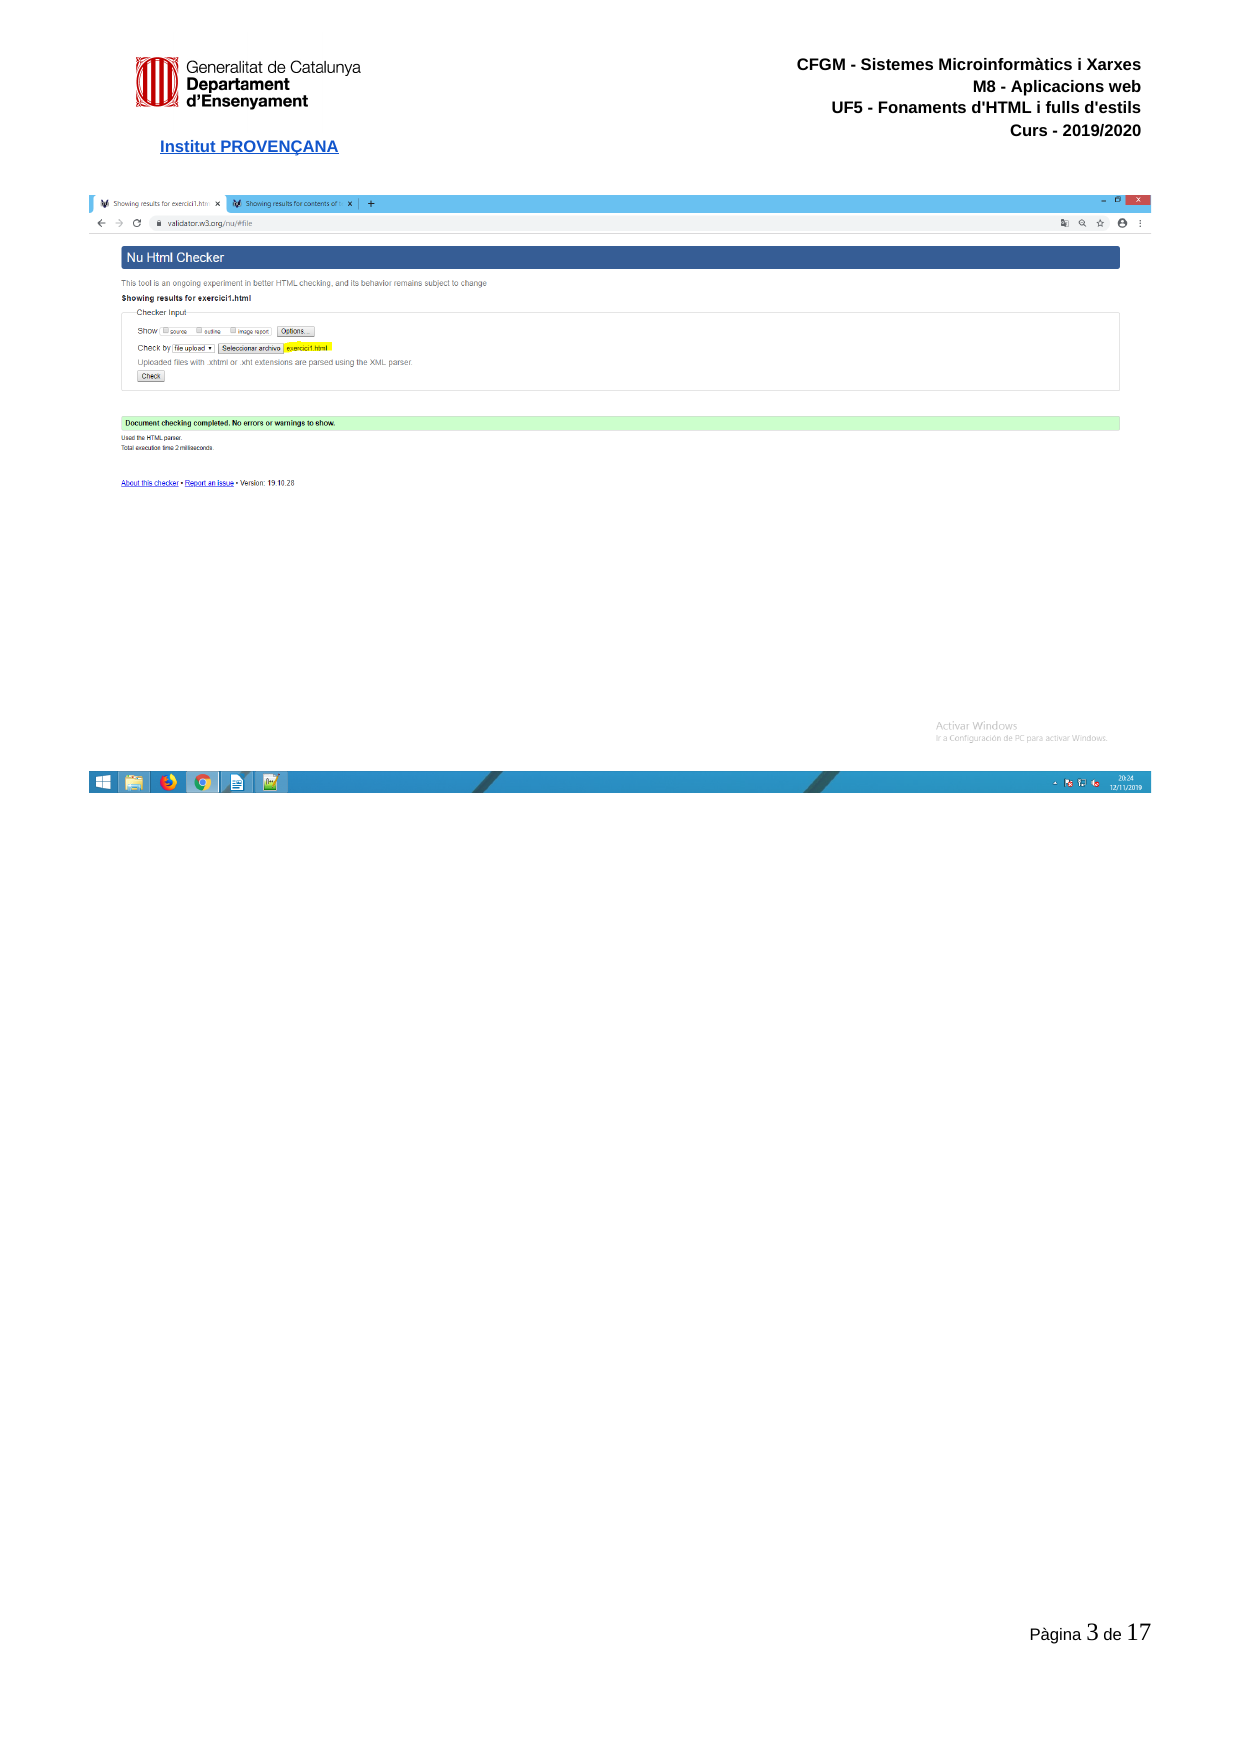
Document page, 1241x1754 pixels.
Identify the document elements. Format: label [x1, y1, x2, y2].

picture [89, 195, 1152, 793]
picture [99, 32, 397, 133]
